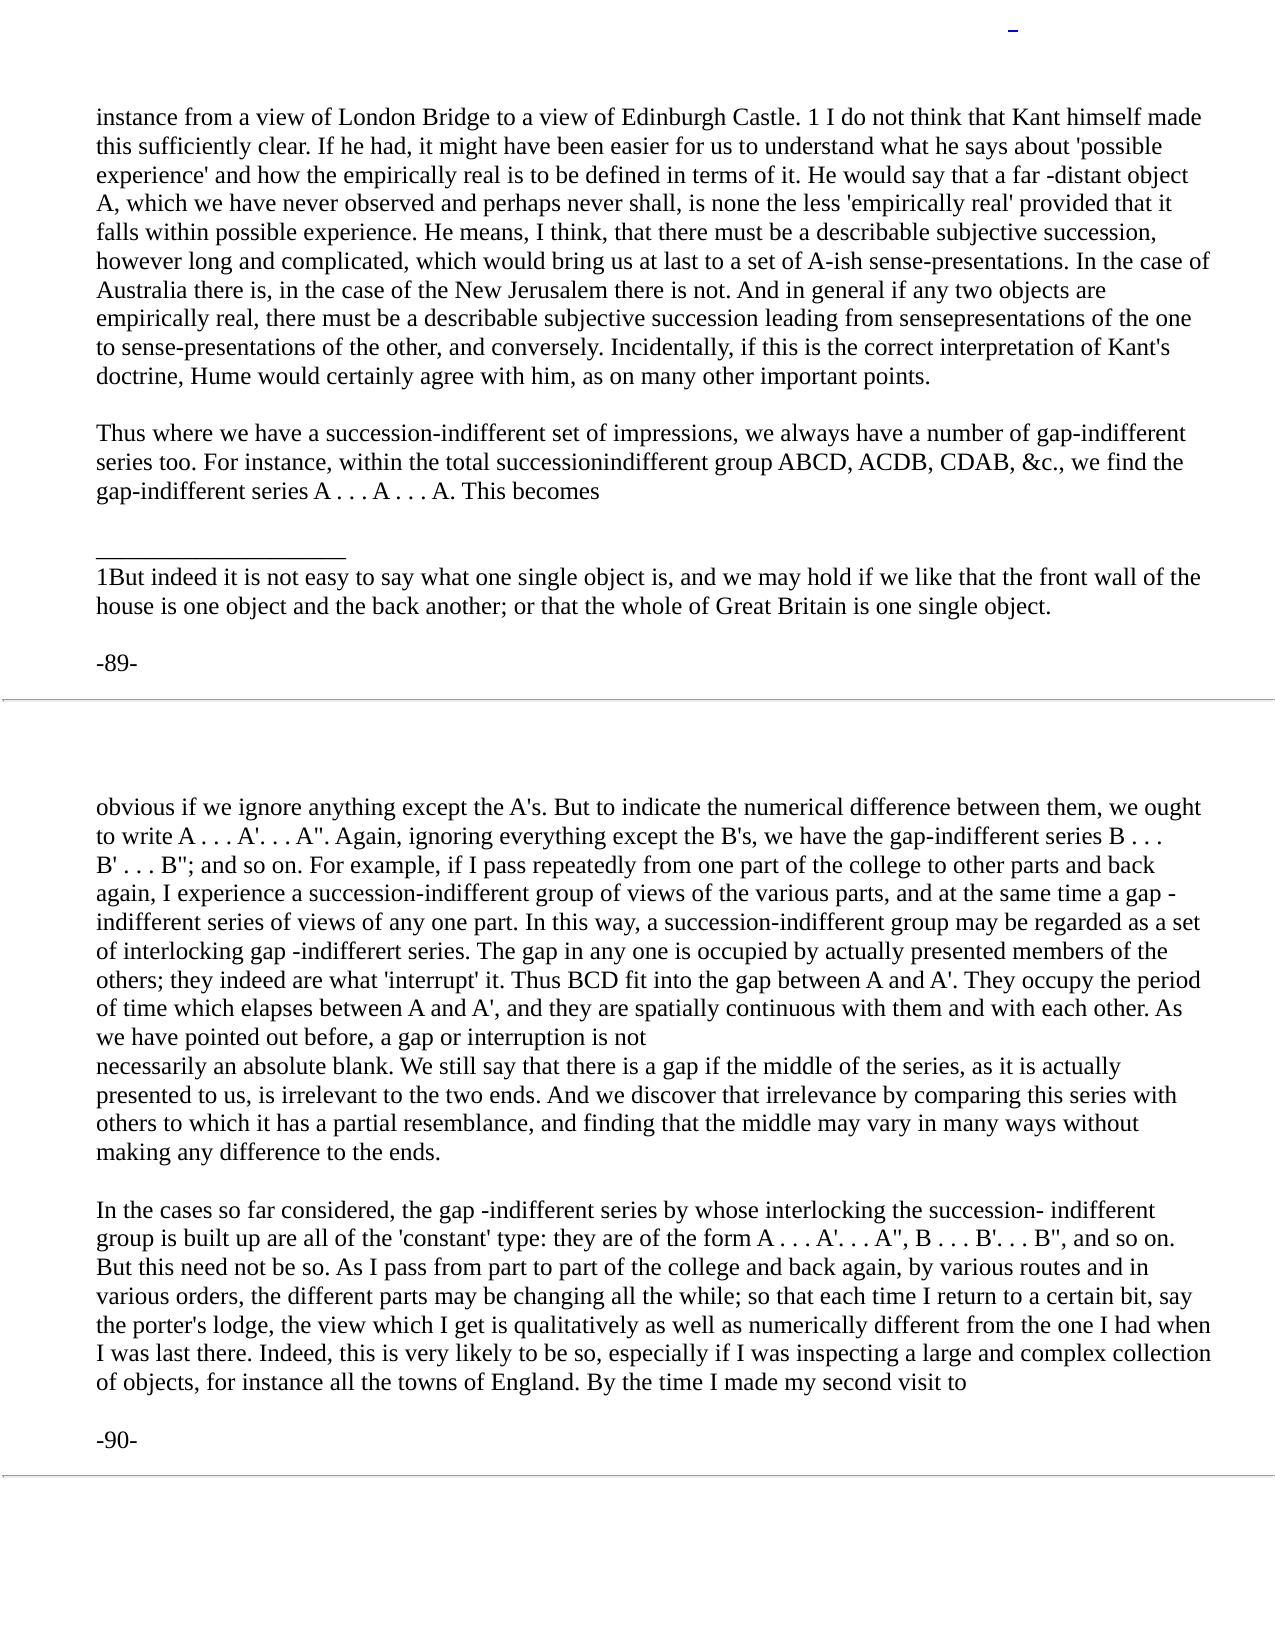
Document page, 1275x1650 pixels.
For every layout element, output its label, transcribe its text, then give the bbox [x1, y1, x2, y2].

text 1But indeed it is not easy to say what one single object is, and we may hold if we like that the front wall of the house is one object and the back another; or that the whole of Great Britain is one single object. [96, 562, 1212, 620]
text necessarily an absolute blank. We still say that there is a gap if the middle of the series, as it is actually presented to us, is irrelevant to the two ends. And we discover that irrelevance by comparing this series with others to which it has a partial resemblance, and finding that the middle may vary in many ways without making any difference to the ends. [96, 1051, 1212, 1166]
text ____________________ [96, 533, 1212, 562]
text In the cases so far considered, the gap -indifferent series by whose interlocking the succession- indifferent group is built up are all of the 'constant' type: they are of the form A . . . A'. . . A", B . . . B'. . . B", and so on. But this need not be so. As I pass from part to part of the college and back again, by various routes and in various orders, the different parts may be changing all the while; so that each time I return to a certain bit, say the porter's lodge, the view which I get is qualitatively as well as numerically different from the one I had when I was last there. Indeed, this is very likely to be so, especially if I was inspecting a large and complex collection of objects, for instance all the towns of England. By the time I made my second visit to [96, 1195, 1212, 1396]
text Thus where we have a succession-indifferent set of impressions, we always have a number of gap-indifferent series too. For instance, within the total successionindifferent group ABCD, ACDB, CDAB, &c., we find the gap-indifferent series A . . . A . . . A. This becomes [96, 418, 1212, 505]
text instance from a view of London Bridge to a view of Edinburgh Castle. 1 I do not think that Kant himself made this sufficiently clear. If he had, it might have been easier for us to understand what he says about 'possible experience' and how the empirically real is to be defined in terms of it. He would say that a far -distant object A, which we have never observed and perhaps never shall, is none the less 'empirically real' provided that it falls within possible experience. He means, I think, that there must be a describable subjective succession, however long and complicated, which would bring us at last to a set of A-ish sense-presentations. In the case of Australia there is, in the case of the New Jerusalem there is not. And in general if any two objects are empirically real, there must be a describable subjective succession leading from sensepresentations of the one to sense-presentations of the other, and conversely. Incidentally, if this is the correct interpretation of Kant's doctrine, Hume would certainly agree with him, as on many other important points. [96, 102, 1212, 390]
picture [0, 695, 1275, 704]
picture [0, 1471, 1275, 1480]
text -89- [96, 648, 1212, 677]
text obvious if we ignore anything except the A's. But to indicate the numerical difference between them, we ought to write A . . . A'. . . A". Again, ignoring everything except the B's, we have the gap-indifferent series B . . . B' . . . B"; and so on. For example, if I pass repeatedly from one part of the college to other parts and back again, I experience a succession-indifferent group of views of the various parts, and at the same time a gap -indifferent series of views of any one part. In this way, a succession-indifferent group may be regarded as a set of interlocking gap -indifferert series. The gap in any one is occupied by actually presented members of the others; they indeed are what 'interrupt' it. Thus BCD fit into the gap between A and A'. They occupy the period of time which elapses between A and A', and they are spatially continuous with them and with each other. As we have pointed out before, a gap or interruption is not [96, 792, 1212, 1051]
text -90- [96, 1425, 1212, 1453]
